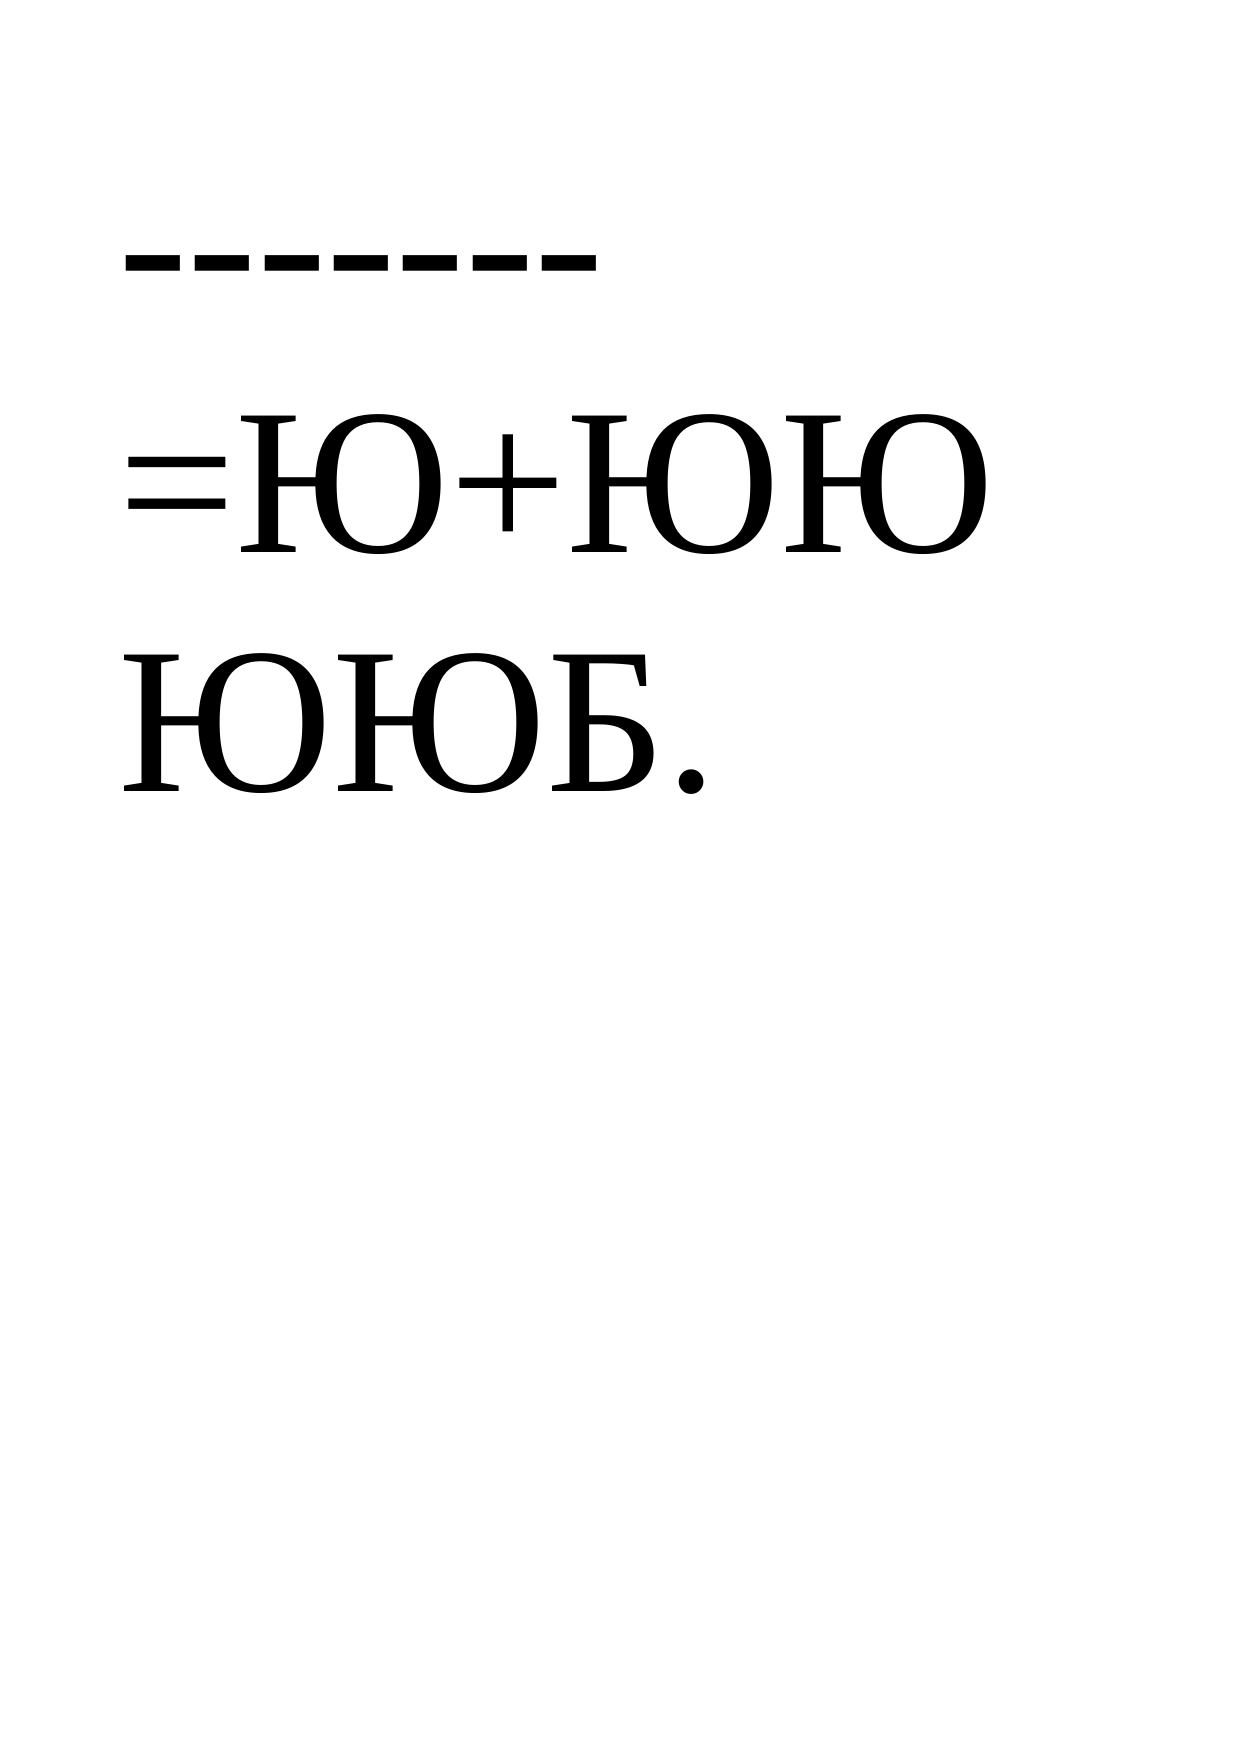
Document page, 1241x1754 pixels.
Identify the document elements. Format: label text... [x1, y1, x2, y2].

text -------=Ю+ЮЮЮЮБ. [118, 118, 1122, 837]
